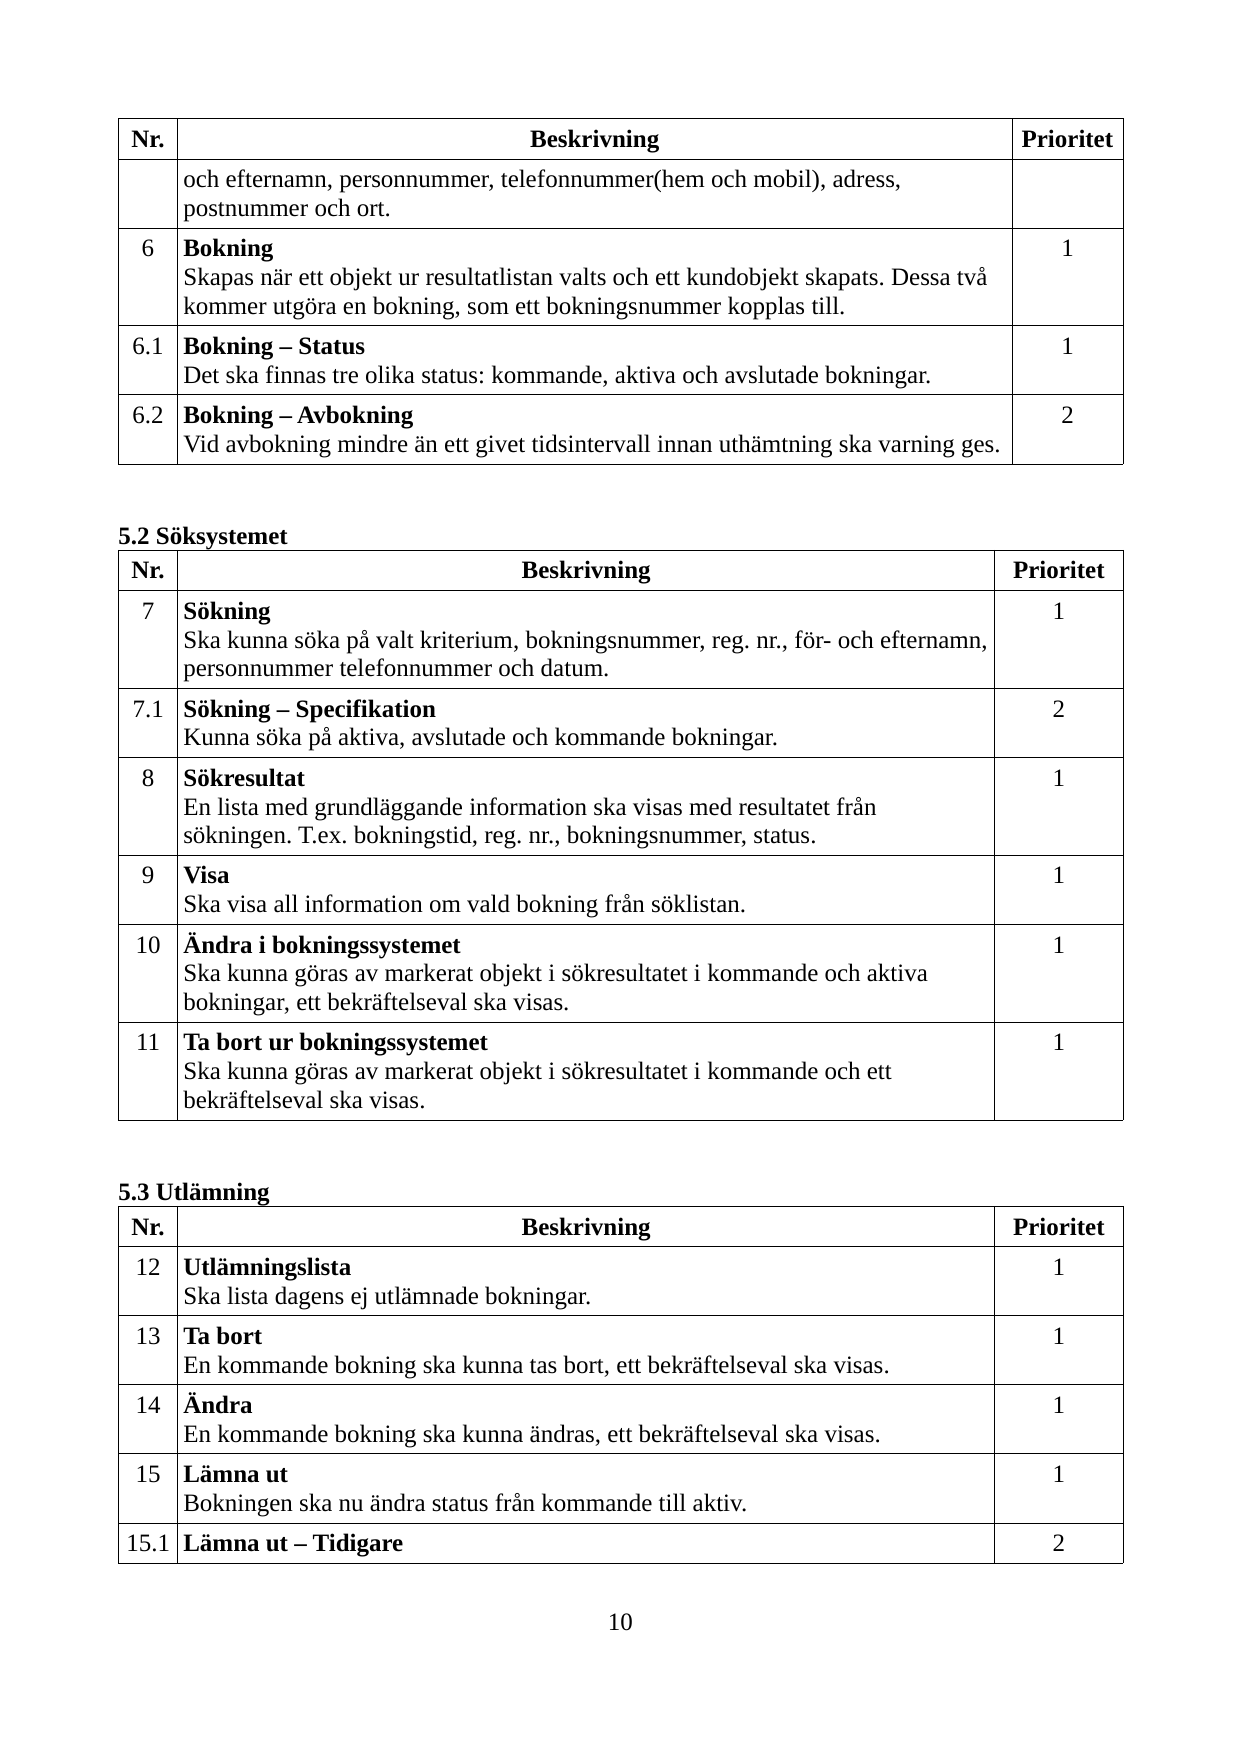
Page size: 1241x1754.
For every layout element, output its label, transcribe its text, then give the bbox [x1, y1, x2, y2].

table_cell [1013, 160, 1123, 227]
table_cell 1 [995, 1454, 1123, 1522]
table_cell 9 [119, 856, 177, 924]
text 5.3 Utlämning [118, 1177, 1122, 1206]
table_cell Ta bort En kommande bokning ska kunna tas bort, ett bekräftelseval ska visas. [178, 1316, 994, 1384]
table_cell Visa Ska visa all information om vald bokning från söklistan. [178, 856, 994, 924]
table_cell 7 [119, 591, 177, 688]
table_cell 15,1 [119, 1524, 177, 1563]
table_cell Bokning – Status Det ska finnas tre olika status: kommande, aktiva och avslutade bokningar. [178, 326, 1012, 394]
table_header Nr. [119, 119, 177, 158]
table_cell Sökning Ska kunna söka på valt kriterium, bokningsnummer, reg. nr., för- och efternamn, personnummer telefonnummer och datum. [178, 591, 994, 688]
table_cell Bokning Skapas när ett objekt ur resultatlistan valts och ett kundobjekt skapats. Dessa två kommer utgöra en bokning, som ett bokningsnummer kopplas till. [178, 229, 1012, 325]
table_cell 1 [995, 758, 1123, 855]
table_cell 1 [995, 925, 1123, 1022]
table_cell 10 [119, 925, 177, 1022]
table_cell 6 [119, 229, 177, 325]
table_cell 1 [995, 1023, 1123, 1119]
table_cell 12 [119, 1247, 177, 1315]
table_cell Ändra i bokningssystemet Ska kunna göras av markerat objekt i sökresultatet i kommande och aktiva bokningar, ett bekräftelseval ska visas. [178, 925, 994, 1022]
table_cell 15 [119, 1454, 177, 1522]
table_cell 1 [1013, 326, 1123, 394]
table_header Beskrivning [178, 551, 994, 590]
text 5.2 Söksystemet [118, 521, 1122, 550]
table_cell [119, 160, 177, 227]
table_cell Lämna ut Bokningen ska nu ändra status från kommande till aktiv. [178, 1454, 994, 1522]
table_header Prioritet [1013, 119, 1123, 158]
table_cell 1 [995, 591, 1123, 688]
table_cell och efternamn, personnummer, telefonnummer(hem och mobil), adress, postnummer och ort. [178, 160, 1012, 227]
table_cell 11 [119, 1023, 177, 1119]
table_cell 1 [995, 856, 1123, 924]
table_cell 14 [119, 1385, 177, 1453]
table_cell 1 [1013, 229, 1123, 325]
table_cell 1 [995, 1247, 1123, 1315]
table_header Prioritet [995, 1207, 1123, 1246]
table_cell 2 [1013, 395, 1123, 463]
table_cell Ändra En kommande bokning ska kunna ändras, ett bekräftelseval ska visas. [178, 1385, 994, 1453]
table_cell Sökning – Specifikation Kunna söka på aktiva, avslutade och kommande bokningar. [178, 689, 994, 757]
table_cell Lämna ut – Tidigare [178, 1524, 994, 1563]
table_cell Sökresultat En lista med grundläggande information ska visas med resultatet från sökningen. T.ex. bokningstid, reg. nr., bokningsnummer, status. [178, 758, 994, 855]
table_cell 2 [995, 1524, 1123, 1563]
table_cell 6,1 [119, 326, 177, 394]
table_cell 2 [995, 689, 1123, 757]
table_cell 1 [995, 1385, 1123, 1453]
table_cell 7,1 [119, 689, 177, 757]
table_header Nr. [119, 551, 177, 590]
table_header Nr. [119, 1207, 177, 1246]
table_cell 1 [995, 1316, 1123, 1384]
table_header Beskrivning [178, 1207, 994, 1246]
table_cell Utlämningslista Ska lista dagens ej utlämnade bokningar. [178, 1247, 994, 1315]
table_cell 6,2 [119, 395, 177, 463]
table_cell 8 [119, 758, 177, 855]
table_cell 13 [119, 1316, 177, 1384]
table_cell Bokning – Avbokning Vid avbokning mindre än ett givet tidsintervall innan uthämtning ska varning ges. [178, 395, 1012, 463]
table_header Prioritet [995, 551, 1123, 590]
table_header Beskrivning [178, 119, 1012, 158]
table_cell Ta bort ur bokningssystemet Ska kunna göras av markerat objekt i sökresultatet i kommande och ett bekräftelseval ska visas. [178, 1023, 994, 1119]
